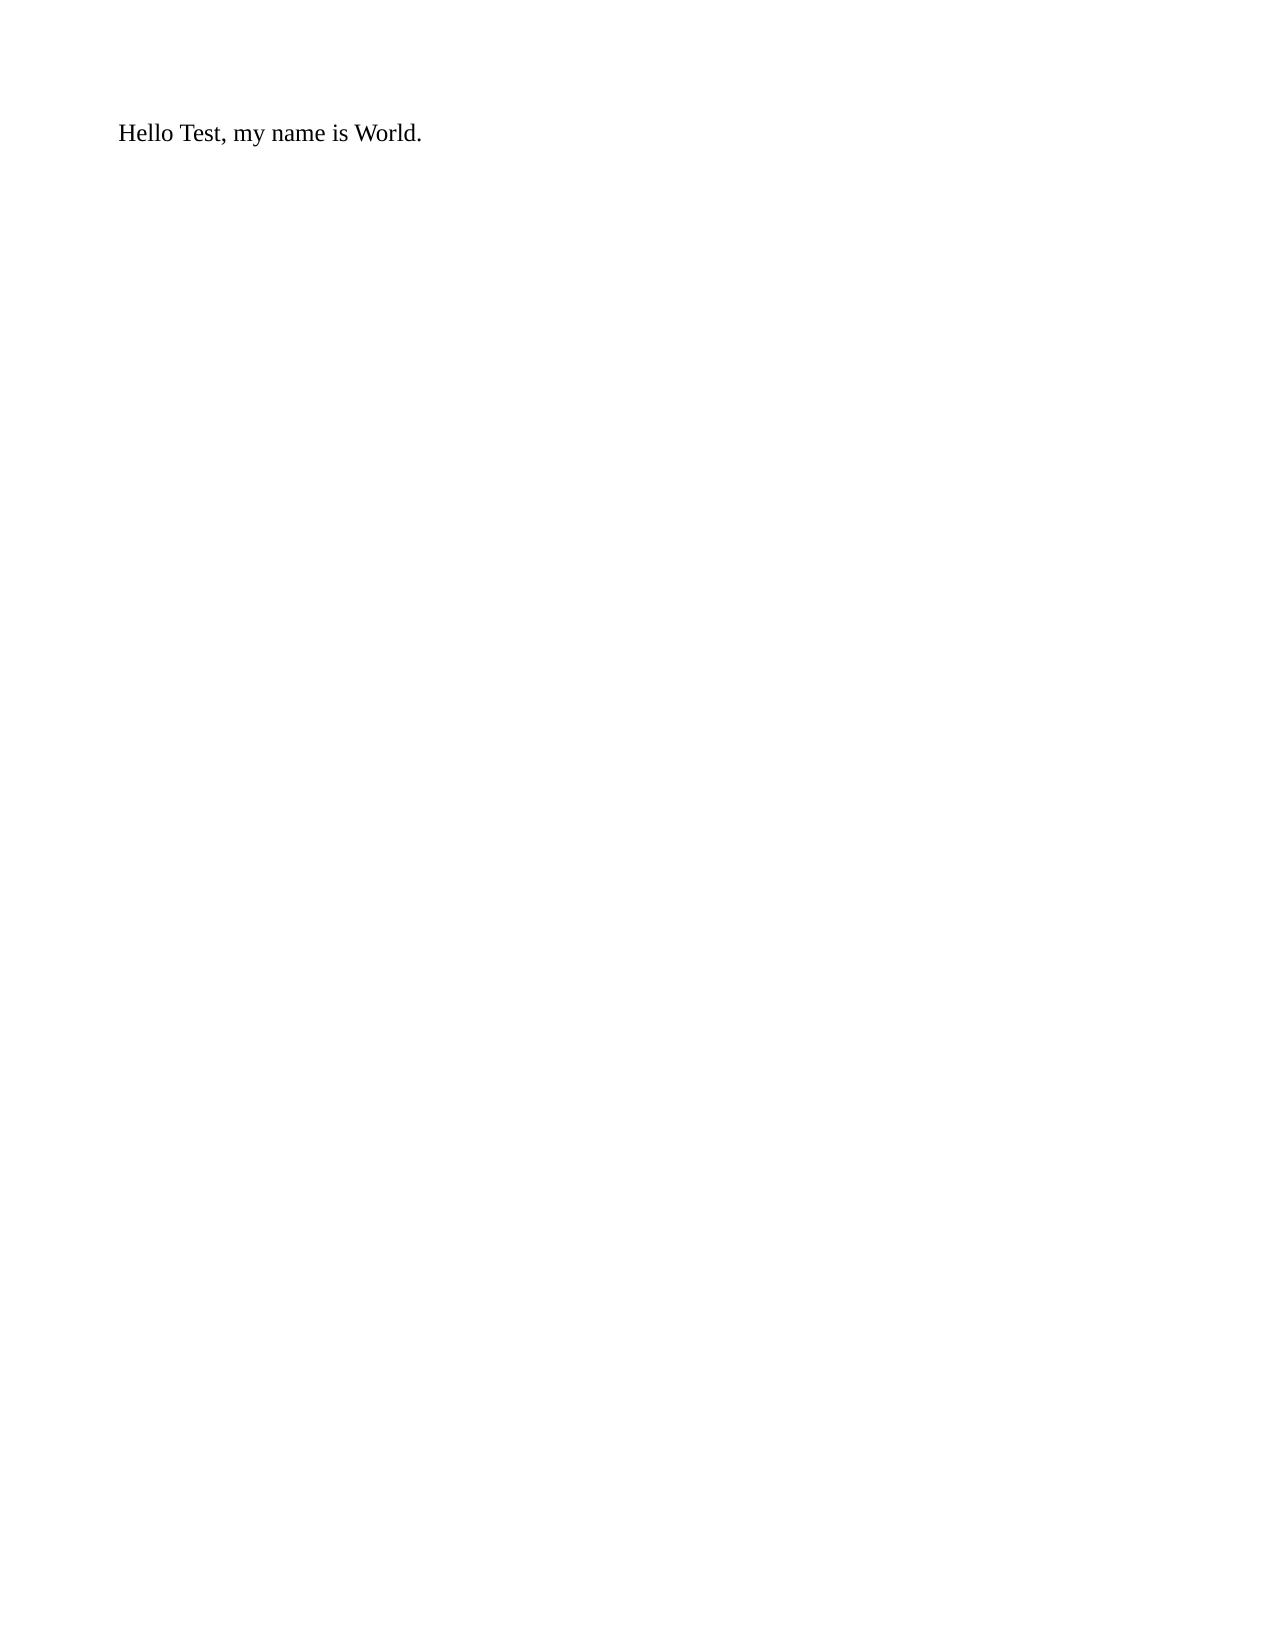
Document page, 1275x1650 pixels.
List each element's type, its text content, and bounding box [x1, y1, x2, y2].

text Hello Test, my name is World. [118, 118, 1157, 147]
